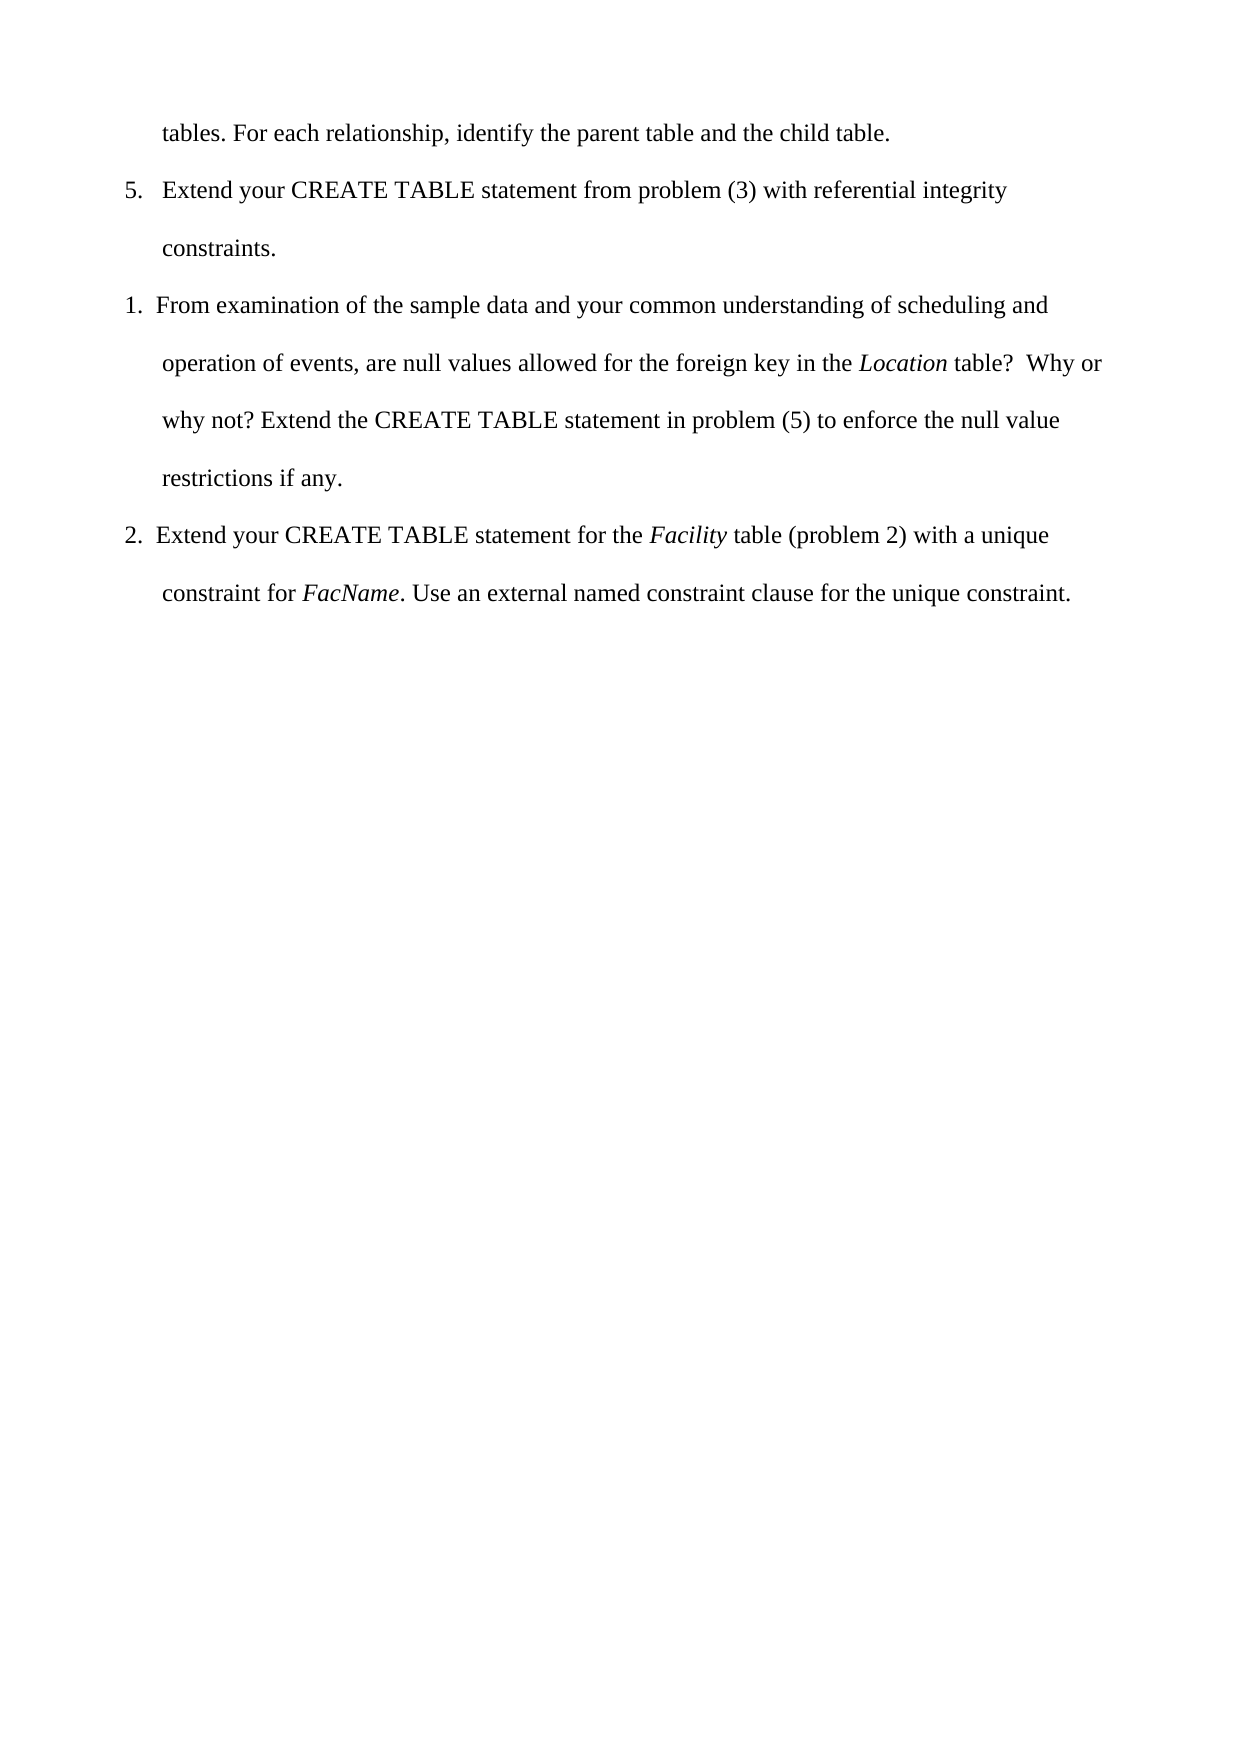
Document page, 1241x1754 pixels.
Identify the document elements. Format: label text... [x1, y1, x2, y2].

list Extend your CREATE TABLE statement from problem (3) with referential integrity constraints. [124, 176, 1122, 262]
list tables. For each relationship, identify the parent table and the child table. [124, 118, 1122, 147]
list Extend your CREATE TABLE statement for the Facility table (problem 2) with a unique constraint for FacName. Use an external named constraint clause for the unique constraint. [124, 521, 1122, 607]
list From examination of the sample data and your common understanding of scheduling and operation of events, are null values allowed for the foreign key in the Location table? Why or why not? Extend the CREATE TABLE statement in problem (5) to enforce the null value restrictions if any. [124, 291, 1122, 492]
